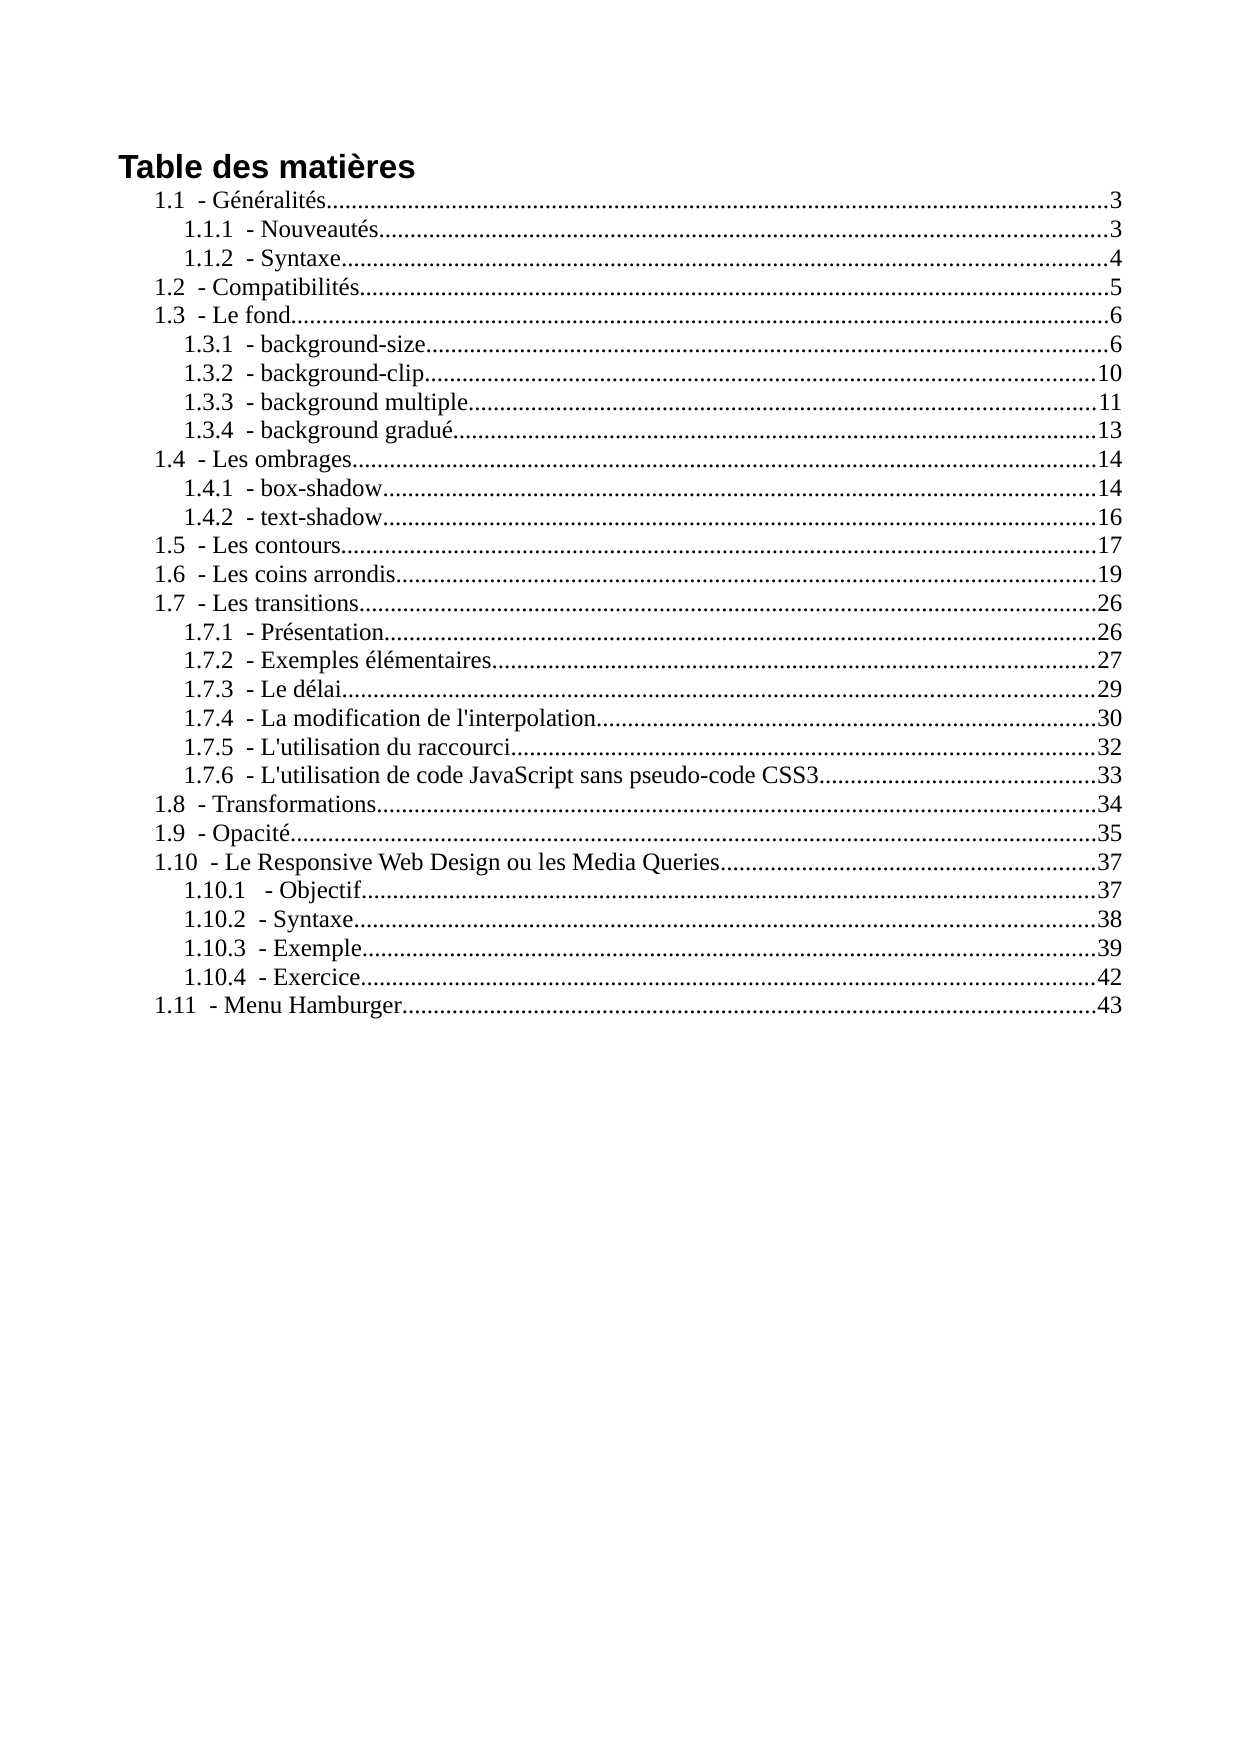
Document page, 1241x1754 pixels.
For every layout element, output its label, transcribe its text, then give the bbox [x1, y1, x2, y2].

text 1.7.5 - L'utilisation du raccourci 32 [177, 732, 1122, 760]
text 1.10.2 - Syntaxe 38 [177, 904, 1122, 933]
subtitle Table des matières [118, 147, 1122, 185]
text 1.7.2 - Exemples élémentaires 27 [177, 645, 1122, 674]
text 1.9 - Opacité 35 [148, 818, 1122, 847]
text 1.3.3 - background multiple 11 [177, 387, 1122, 415]
text 1.3 - Le fond 6 [148, 300, 1122, 329]
text 1.3.2 - background-clip 10 [177, 358, 1122, 387]
text 1.7.3 - Le délai 29 [177, 674, 1122, 703]
text 1.4.2 - text-shadow 16 [177, 502, 1122, 530]
text 1.4.1 - box-shadow 14 [177, 473, 1122, 502]
text 1.4 - Les ombrages 14 [148, 444, 1122, 473]
text 1.7.1 - Présentation 26 [177, 617, 1122, 645]
text 1.2 - Compatibilités 5 [148, 272, 1122, 300]
text 1.1.2 - Syntaxe 4 [177, 243, 1122, 272]
text 1.10.3 - Exemple 39 [177, 933, 1122, 962]
text 1.10.4 - Exercice 42 [177, 962, 1122, 990]
text 1.3.4 - background gradué 13 [177, 415, 1122, 444]
text 1.1 - Généralités 3 [148, 185, 1122, 214]
text 1.1.1 - Nouveautés 3 [177, 214, 1122, 243]
text 1.7 - Les transitions 26 [148, 588, 1122, 617]
text 1.3.1 - background-size 6 [177, 329, 1122, 358]
text 1.11 - Menu Hamburger 43 [148, 990, 1122, 1019]
text 1.5 - Les contours 17 [148, 530, 1122, 559]
text 1.7.6 - L'utilisation de code JavaScript sans pseudo-code CSS3 33 [177, 760, 1122, 789]
text 1.6 - Les coins arrondis 19 [148, 559, 1122, 588]
text 1.10 - Le Responsive Web Design ou les Media Queries 37 [148, 847, 1122, 875]
text 1.7.4 - La modification de l'interpolation 30 [177, 703, 1122, 732]
text 1.8 - Transformations 34 [148, 789, 1122, 818]
text 1.10.1 - Objectif 37 [177, 875, 1122, 904]
